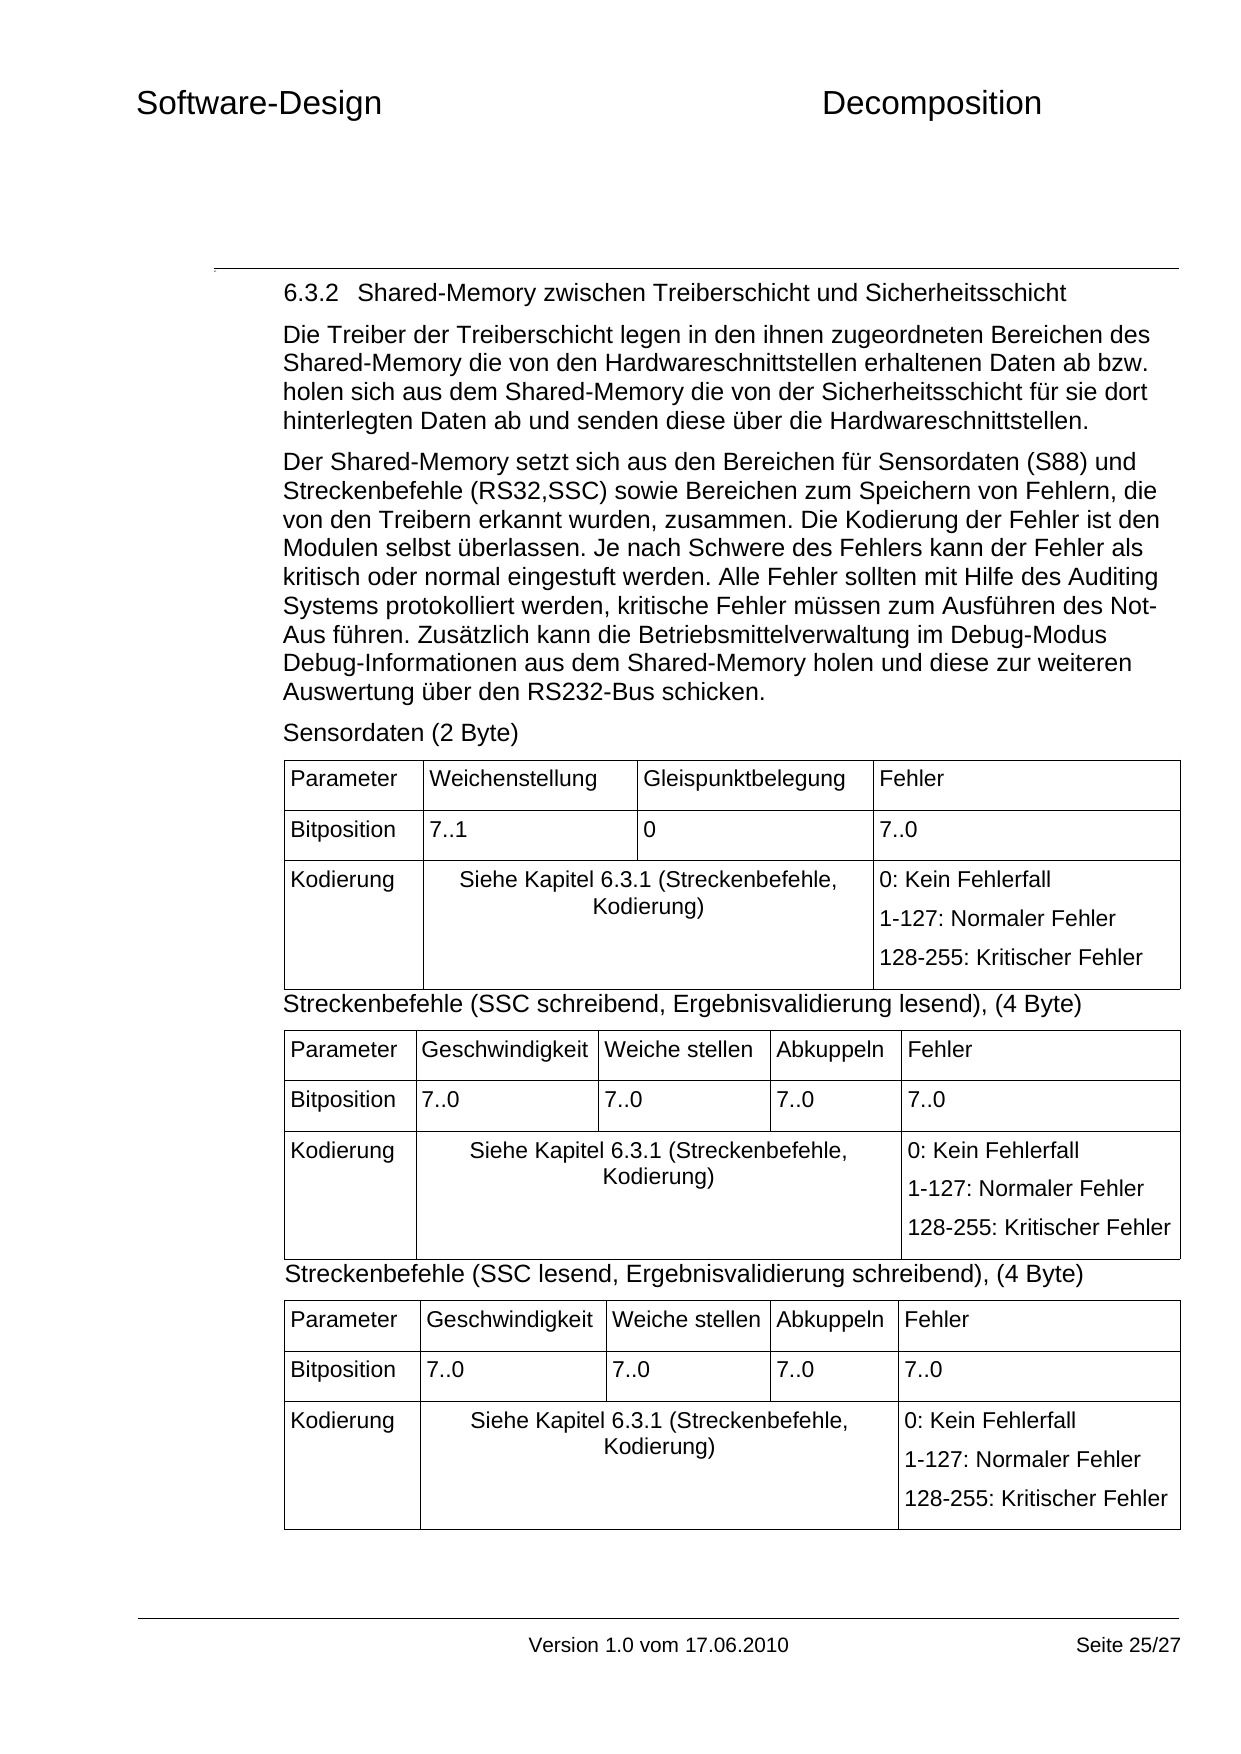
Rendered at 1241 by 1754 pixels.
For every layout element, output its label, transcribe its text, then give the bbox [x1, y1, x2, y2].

text Streckenbefehle (SSC lesend, Ergebnisvalidierung schreibend), (4 Byte) [284, 1259, 1181, 1288]
text Sensordaten (2 Byte) [283, 718, 1181, 747]
table_header Fehler [902, 1031, 1180, 1080]
subtitle Shared-Memory zwischen Treiberschicht und Sicherheitsschicht [283, 289, 1181, 307]
table_header Gleispunktbelegung [638, 761, 873, 810]
table_cell 7..0 [899, 1352, 1180, 1401]
table_cell 7..0 [902, 1081, 1180, 1131]
table_cell Kodierung [285, 1402, 420, 1529]
table_header Parameter [285, 1301, 420, 1351]
table_header Weichenstellung [424, 761, 637, 810]
table_cell Kodierung [285, 861, 423, 988]
table_cell 0: Kein Fehlerfall 1-127: Normaler Fehler 128-255: Kritischer Fehler [899, 1402, 1180, 1529]
table_header Fehler [874, 761, 1180, 810]
table_cell Siehe Kapitel 6.3.1 (Streckenbefehle, Kodierung) [424, 861, 873, 988]
text Streckenbefehle (SSC schreibend, Ergebnisvalidierung lesend), (4 Byte) [283, 989, 1181, 1017]
table_cell 0: Kein Fehlerfall 1-127: Normaler Fehler 128-255: Kritischer Fehler [874, 861, 1180, 988]
table_cell Bitposition [285, 1081, 416, 1131]
table_cell 7..0 [421, 1352, 606, 1401]
table_cell 0: Kein Fehlerfall 1-127: Normaler Fehler 128-255: Kritischer Fehler [902, 1132, 1180, 1259]
table_cell 7..0 [599, 1081, 770, 1131]
text Die Treiber der Treiberschicht legen in den ihnen zugeordneten Bereichen des Shared-Memory die von den Hardwareschnittstellen erhaltenen Daten ab bzw. holen sich aus dem Shared-Memory die von der Sicherheitsschicht für sie dort hinterlegten Daten ab und senden diese über die Hardwareschnittstellen. [283, 319, 1181, 434]
table_cell 7..1 [424, 811, 637, 860]
table_cell 7..0 [771, 1081, 901, 1131]
table_cell 7..0 [417, 1081, 598, 1131]
table_header Fehler [899, 1301, 1180, 1351]
table_cell 7..0 [874, 811, 1180, 860]
table_cell Siehe Kapitel 6.3.1 (Streckenbefehle, Kodierung) [417, 1132, 901, 1259]
table_cell 0 [638, 811, 873, 860]
table_cell Kodierung [285, 1132, 416, 1259]
table_cell Bitposition [285, 1352, 420, 1401]
table_cell 7..0 [607, 1352, 770, 1401]
table_cell 7..0 [771, 1352, 898, 1401]
table_header Abkuppeln [771, 1301, 898, 1351]
table_header Abkuppeln [771, 1031, 901, 1080]
table_header Geschwindigkeit [417, 1031, 598, 1080]
table_header Parameter [285, 761, 423, 810]
table_cell Siehe Kapitel 6.3.1 (Streckenbefehle, Kodierung) [421, 1402, 898, 1529]
table_header Weiche stellen [599, 1031, 770, 1080]
text Der Shared-Memory setzt sich aus den Bereichen für Sensordaten (S88) und Streckenbefehle (RS32,SSC) sowie Bereichen zum Speichern von Fehlern, die von den Treibern erkannt wurden, zusammen. Die Kodierung der Fehler ist den Modulen selbst überlassen. Je nach Schwere des Fehlers kann der Fehler als kritisch oder normal eingestuft werden. Alle Fehler sollten mit Hilfe des Auditing Systems protokolliert werden, kritische Fehler müssen zum Ausführen des Not-Aus führen. Zusätzlich kann die Betriebsmittelverwaltung im Debug-Modus Debug-Informationen aus dem Shared-Memory holen und diese zur weiteren Auswertung über den RS232-Bus schicken. [283, 447, 1181, 706]
table_header Parameter [285, 1031, 416, 1080]
table_cell Bitposition [285, 811, 423, 860]
table_header Weiche stellen [607, 1301, 770, 1351]
table_header Geschwindigkeit [421, 1301, 606, 1351]
